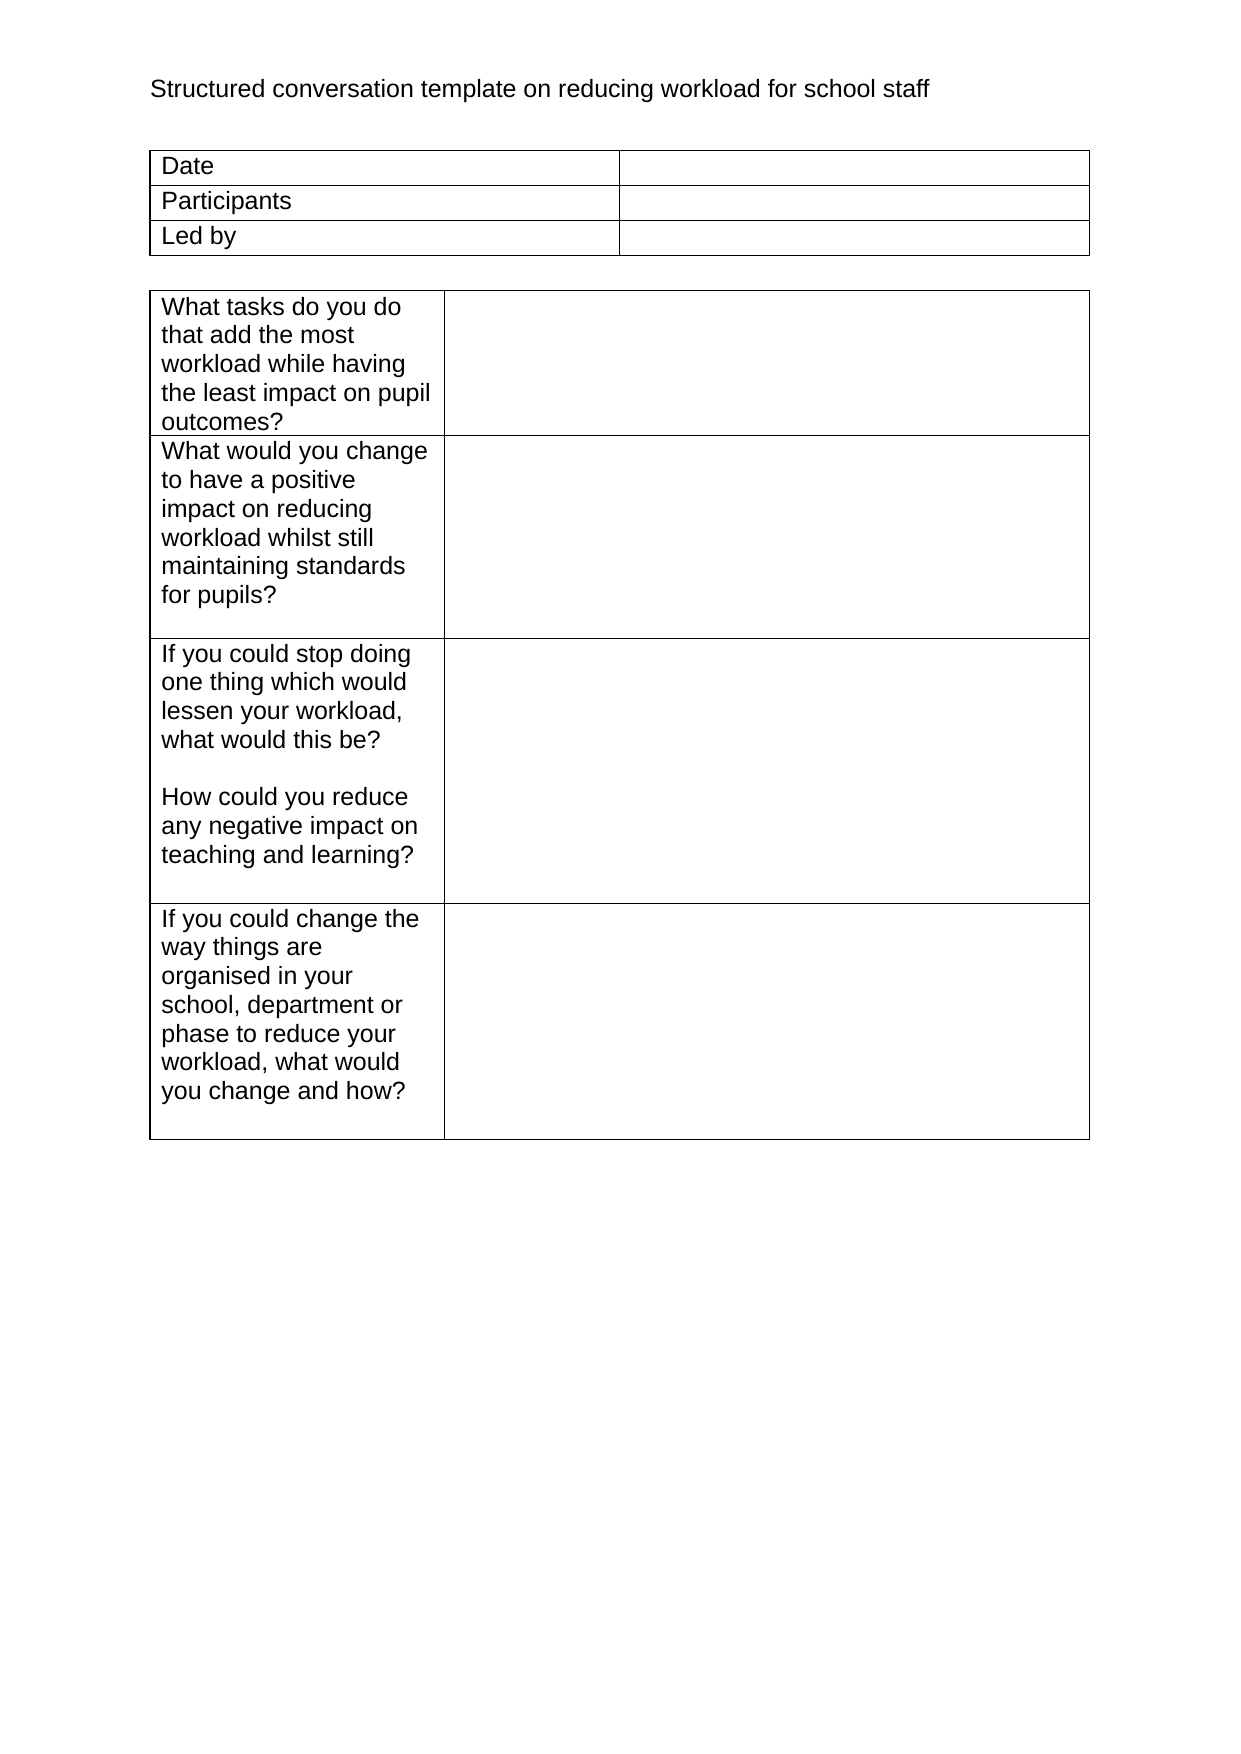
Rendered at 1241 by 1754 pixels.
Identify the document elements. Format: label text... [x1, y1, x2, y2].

table_cell Led by [151, 221, 619, 255]
table_cell [620, 186, 1089, 220]
table_cell [445, 436, 1089, 637]
table_header [445, 291, 1089, 435]
table_cell If you could change the way things are organised in your school, department or phase to reduce your workload, what would you change and how? [151, 904, 444, 1139]
table_header Date [151, 151, 619, 185]
table_cell [445, 904, 1089, 1139]
table_cell If you could stop doing one thing which would lessen your workload, what would this be? How could you reduce any negative impact on teaching and learning? [151, 639, 444, 903]
table_cell [620, 221, 1089, 255]
table_cell [445, 639, 1089, 903]
table_header [620, 151, 1089, 185]
table_cell What would you change to have a positive impact on reducing workload whilst still maintaining standards for pupils? [151, 436, 444, 637]
table_cell Participants [151, 186, 619, 220]
table_header What tasks do you do that add the most workload while having the least impact on pupil outcomes? [151, 291, 444, 435]
